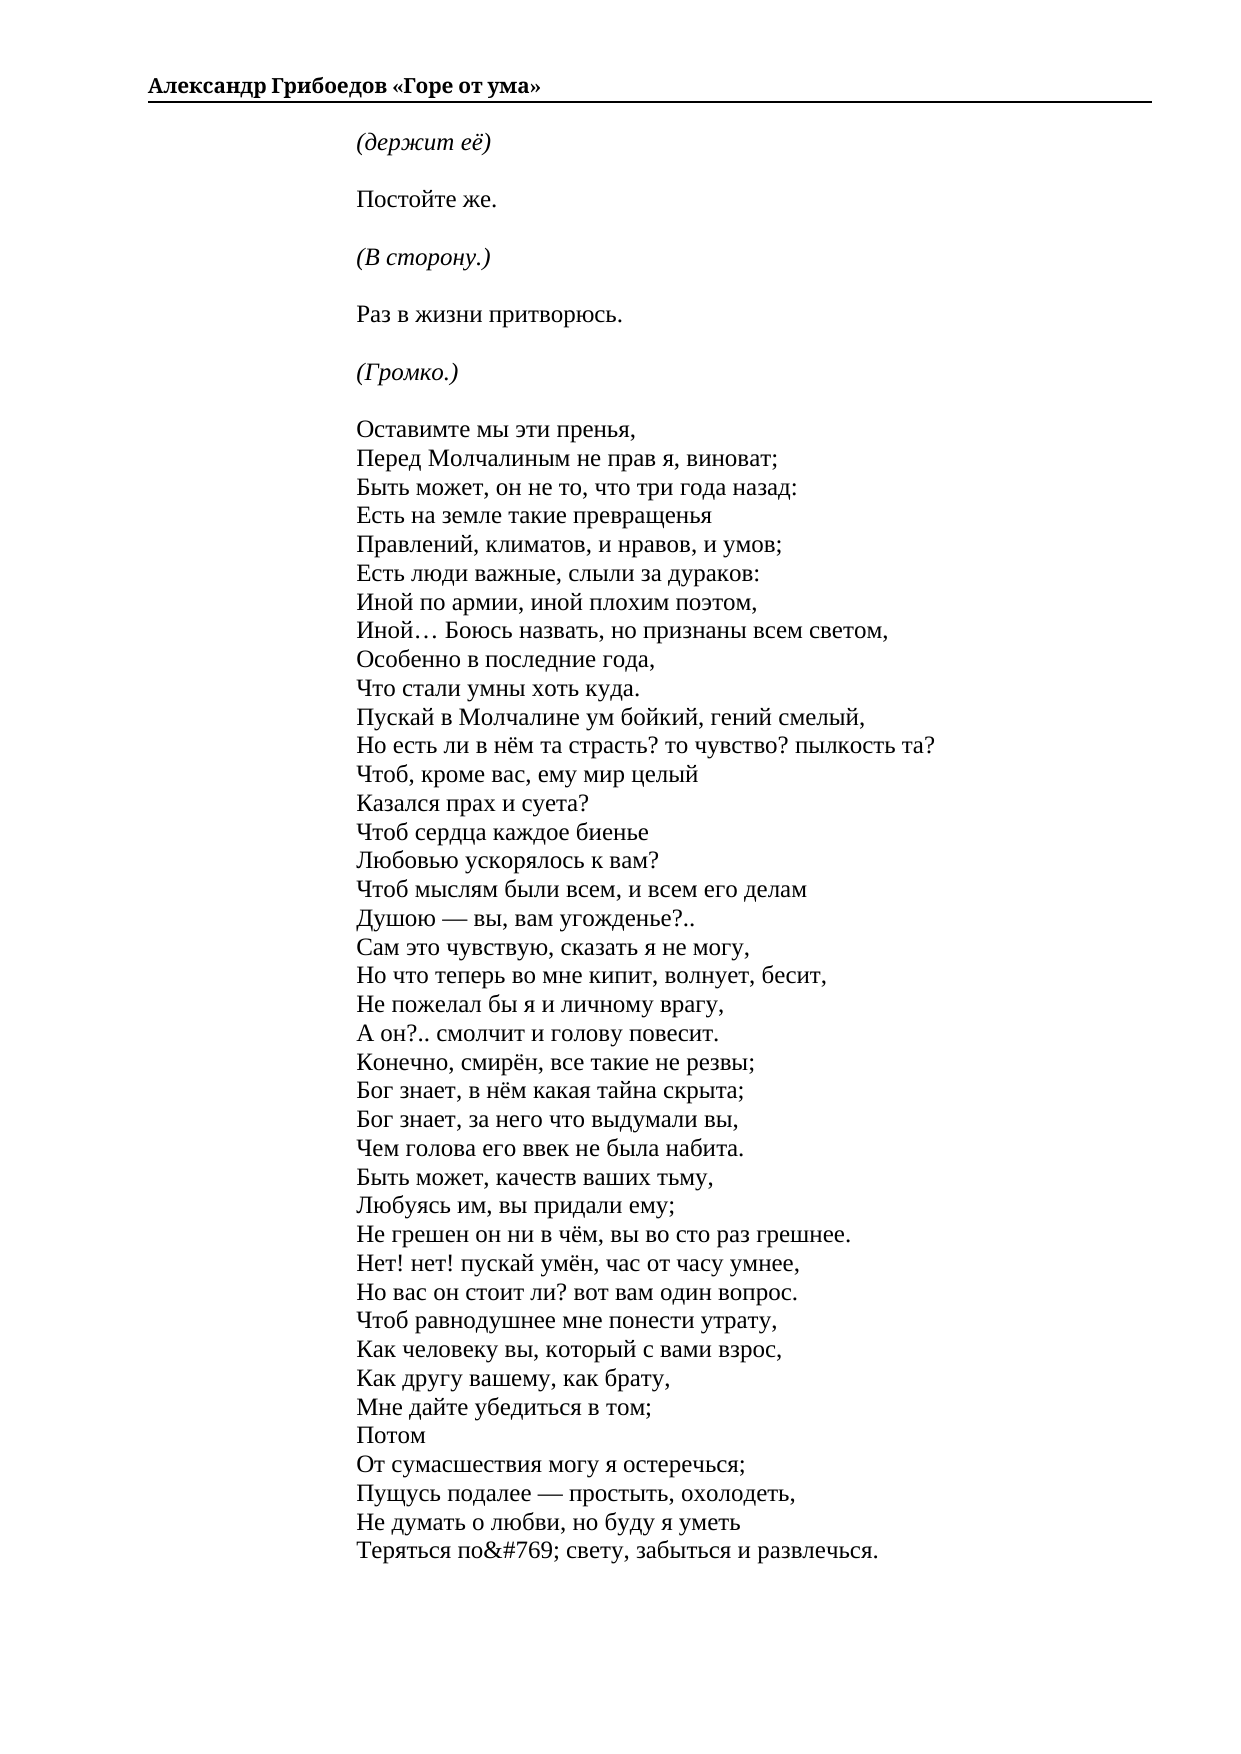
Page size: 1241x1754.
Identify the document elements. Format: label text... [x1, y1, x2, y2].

text Но вас он стоит ли? вот вам один вопрос. [356, 1277, 1089, 1305]
text Иной по армии, иной плохим поэтом, [356, 587, 1089, 615]
text Чтоб равнодушнее мне понести утрату, [356, 1305, 1089, 1334]
text Но есть ли в нём та страсть? то чувство? пылкость та? [356, 730, 1089, 759]
text (Громко.) [356, 357, 1089, 385]
text Быть может, он не то, что три года назад: [356, 472, 1089, 500]
text Иной… Боюсь назвать, но признаны всем светом, [356, 615, 1089, 644]
text Мне дайте убедиться в том; [356, 1392, 1089, 1420]
text Чем голова его ввек не была набита. [356, 1133, 1089, 1162]
text Есть на земле такие превращенья [356, 500, 1089, 529]
text Нет! нет! пускай умён, час от часу умнее, [356, 1248, 1089, 1277]
text Не пожелал бы я и личному врагу, [356, 989, 1089, 1018]
text (держит её) [356, 127, 1089, 155]
text Казался прах и суета? [356, 788, 1089, 817]
text Потом [356, 1420, 1089, 1449]
text Бог знает, в нём какая тайна скрыта; [356, 1075, 1089, 1104]
text Любовью ускорялось к вам? [356, 845, 1089, 874]
text Чтоб мыслям были всем, и всем его делам [356, 874, 1089, 903]
text Быть может, качеств ваших тьму, [356, 1162, 1089, 1190]
text Пускай в Молчалине ум бойкий, гений смелый, [356, 702, 1089, 730]
text Не грешен он ни в чём, вы во сто раз грешнее. [356, 1219, 1089, 1248]
text Чтоб сердца каждое биенье [356, 817, 1089, 845]
text От сумасшествия могу я остеречься; [356, 1449, 1089, 1478]
text Пущусь подалее — простыть, охолодеть, [356, 1478, 1089, 1507]
text Постойте же. [356, 184, 1089, 213]
text Как другу вашему, как брату, [356, 1363, 1089, 1392]
text Правлений, климатов, и нравов, и умов; [356, 529, 1089, 558]
text Бог знает, за него что выдумали вы, [356, 1104, 1089, 1133]
text Раз в жизни притворюсь. [356, 299, 1089, 328]
text Теряться по&#769; свету, забыться и развлечься. [356, 1535, 1089, 1564]
text Не думать о любви, но буду я уметь [356, 1507, 1089, 1535]
text Сам это чувствую, сказать я не могу, [356, 932, 1089, 960]
text Любуясь им, вы придали ему; [356, 1190, 1089, 1219]
text Душою — вы, вам угожденье?.. [356, 903, 1089, 932]
text Оставимте мы эти пренья, [356, 414, 1089, 443]
text Но что теперь во мне кипит, волнует, бесит, [356, 960, 1089, 989]
text Есть люди важные, слыли за дураков: [356, 558, 1089, 587]
text Конечно, смирён, все такие не резвы; [356, 1047, 1089, 1075]
text Как человеку вы, который с вами взрос, [356, 1334, 1089, 1363]
text Перед Молчалиным не прав я, виноват; [356, 443, 1089, 472]
text Чтоб, кроме вас, ему мир целый [356, 759, 1089, 788]
text Особенно в последние года, [356, 644, 1089, 673]
text Что стали умны хоть куда. [356, 673, 1089, 702]
text А он?.. смолчит и голову повесит. [356, 1018, 1089, 1047]
text (В сторону.) [356, 242, 1089, 270]
